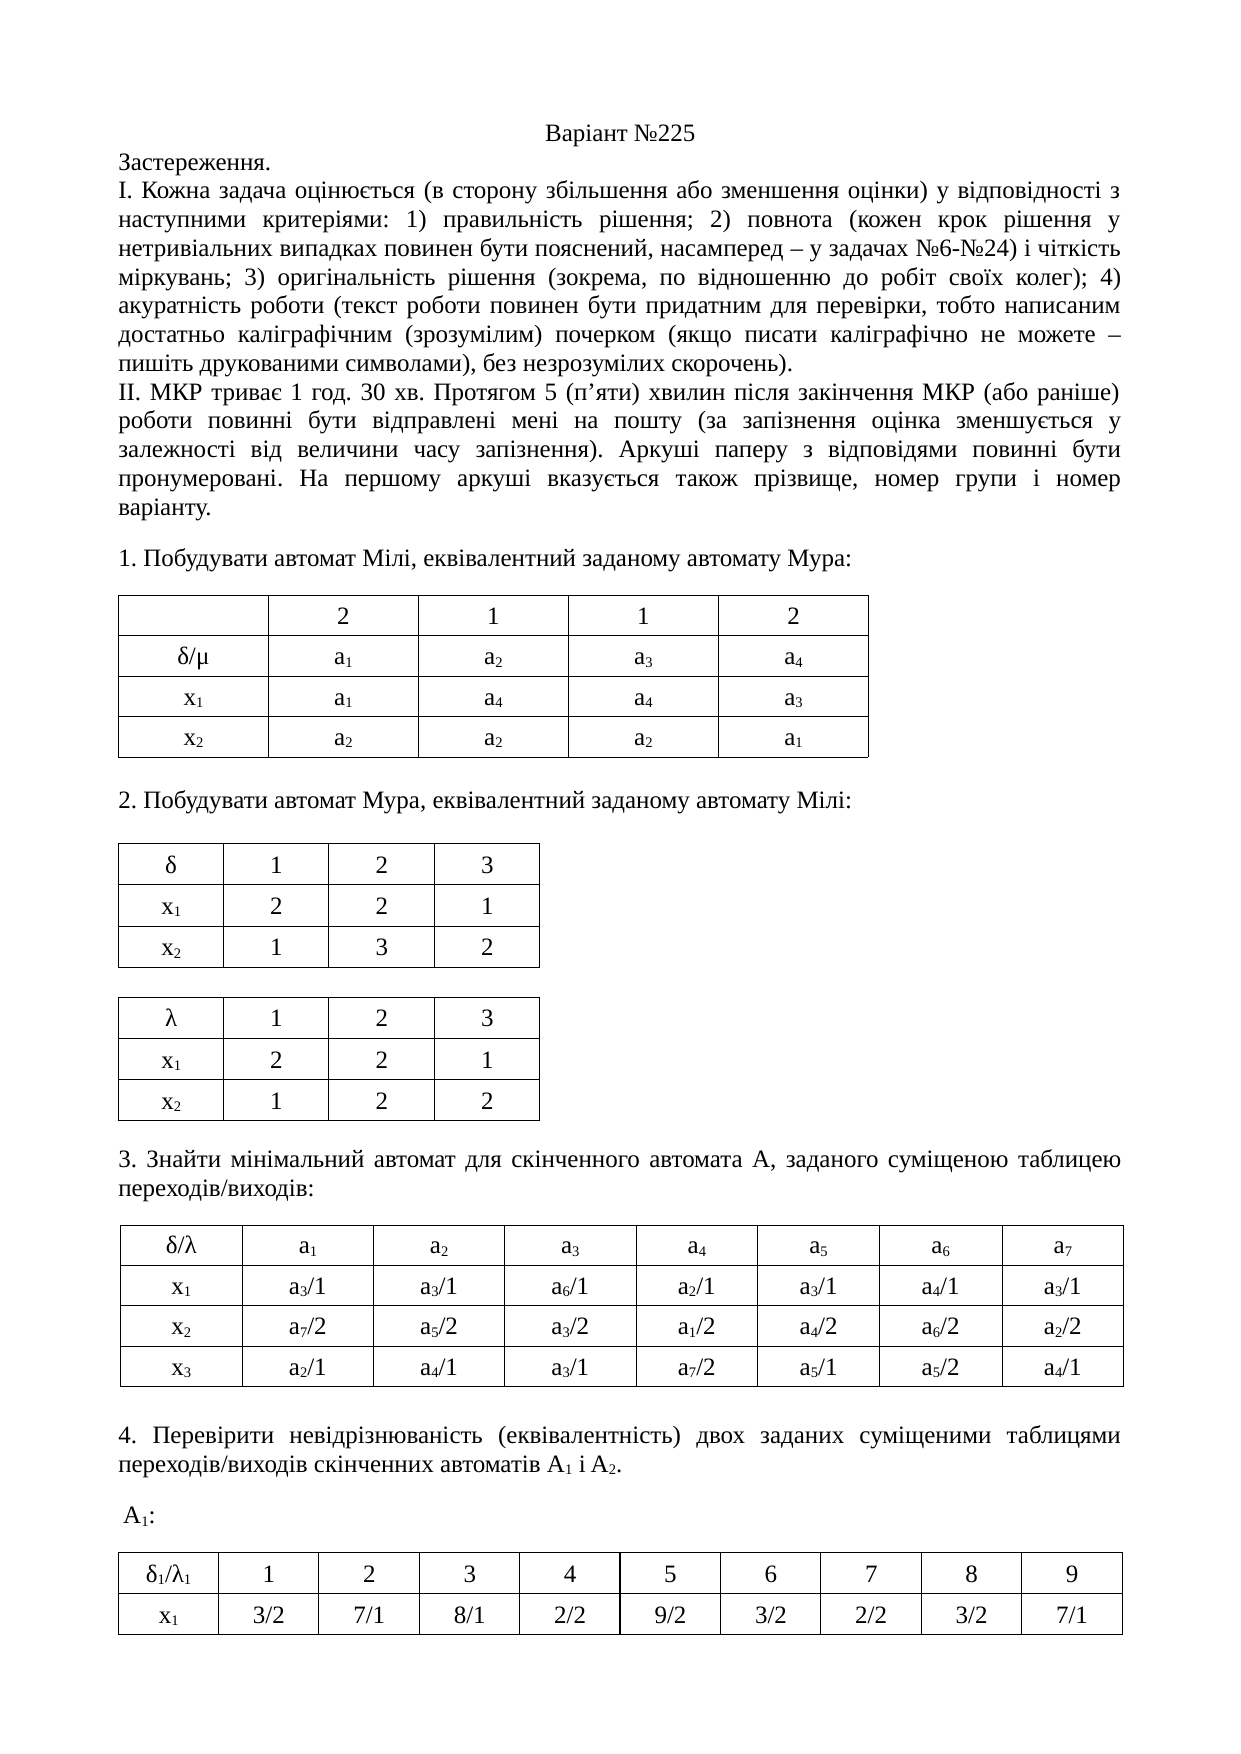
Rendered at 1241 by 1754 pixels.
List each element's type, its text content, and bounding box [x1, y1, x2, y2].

table_cell x3 [121, 1347, 242, 1386]
text 3. Знайти мінімальний автомат для скінченного автомата А, заданого суміщеною таблицею переходів/виходів: [314, 1173, 1122, 1202]
text 1. Побудувати автомат Мілі, еквівалентний заданому автомату Мура: [118, 543, 1122, 572]
text Застереження. [277, 147, 1122, 176]
table_cell a6/2 [880, 1306, 1002, 1346]
table_cell a3/1 [1003, 1266, 1123, 1305]
table_cell a1 [269, 636, 418, 676]
table_cell a2 [269, 717, 418, 757]
table_cell х1 [119, 1594, 218, 1634]
table_cell 2/2 [520, 1594, 619, 1634]
table_header δ/λ [121, 1226, 242, 1265]
table_header 1 [224, 844, 328, 884]
table_cell x1 [121, 1266, 242, 1305]
table_cell a5/2 [374, 1306, 504, 1346]
table_cell a2 [419, 717, 568, 757]
table_cell a5/2 [880, 1347, 1002, 1386]
table_cell a4 [719, 636, 868, 676]
table_cell δ/μ [119, 636, 268, 676]
table_header a4 [637, 1226, 757, 1265]
table_cell 2 [329, 1080, 434, 1120]
table_cell a3/1 [374, 1266, 504, 1305]
table_cell a2 [419, 636, 568, 676]
table_header 2 [329, 844, 434, 884]
table_header 1 [419, 596, 568, 635]
table_cell 2 [329, 885, 434, 926]
table_cell 1 [435, 885, 539, 926]
table_cell a3/1 [505, 1347, 636, 1386]
table_header 1 [219, 1553, 318, 1593]
table_cell 3 [329, 927, 434, 967]
table_cell 7/1 [319, 1594, 419, 1634]
table_cell a2/1 [243, 1347, 373, 1386]
table_header a7 [1003, 1226, 1123, 1265]
table_header 3 [435, 998, 539, 1038]
table_header 1 [224, 998, 328, 1038]
table_cell a3/1 [243, 1266, 373, 1305]
table_cell 7/1 [1022, 1594, 1122, 1634]
table_cell a4/2 [758, 1306, 879, 1346]
table_cell x2 [119, 717, 268, 757]
table_cell 9/2 [621, 1594, 720, 1634]
table_header δ [119, 844, 223, 884]
table_cell 3/2 [219, 1594, 318, 1634]
table_cell 2/2 [821, 1594, 921, 1634]
table_header a5 [758, 1226, 879, 1265]
table_cell a2 [569, 717, 718, 757]
table_header 6 [721, 1553, 820, 1593]
table_cell 1 [224, 927, 328, 967]
table_header a3 [505, 1226, 636, 1265]
table_header 5 [621, 1553, 720, 1593]
table_cell a6/1 [505, 1266, 636, 1305]
table_cell 2 [435, 927, 539, 967]
table_cell a1 [269, 677, 418, 716]
table_cell 3/2 [922, 1594, 1021, 1634]
table_cell a2/1 [637, 1266, 757, 1305]
table_cell a3 [569, 636, 718, 676]
table_cell a5/1 [758, 1347, 879, 1386]
table_header 3 [420, 1553, 519, 1593]
table_header δ1/λ1 [119, 1553, 218, 1593]
table_header 2 [269, 596, 418, 635]
table_header [119, 596, 268, 635]
table_cell a7/2 [243, 1306, 373, 1346]
table_cell a2/2 [1003, 1306, 1123, 1346]
table_cell 8/1 [420, 1594, 519, 1634]
table_header 2 [329, 998, 434, 1038]
table_header 9 [1022, 1553, 1122, 1593]
table_cell 1 [224, 1080, 328, 1120]
text A1: [155, 1500, 1122, 1529]
table_header a2 [374, 1226, 504, 1265]
table_cell 2 [224, 885, 328, 926]
text Варіант №225 [118, 118, 1122, 147]
text 2. Побудувати автомат Мура, еквiвалентний заданому автомату Мiлi: [852, 786, 1122, 814]
table_cell х2 [119, 927, 223, 967]
table_cell х1 [119, 1039, 223, 1079]
table_cell х1 [119, 885, 223, 926]
table_cell a4 [419, 677, 568, 716]
table_cell a3/1 [758, 1266, 879, 1305]
table_cell x2 [121, 1306, 242, 1346]
table_cell a1/2 [637, 1306, 757, 1346]
text 4. Перевiрити невiдрiзнюванiсть (еквiвалентнiсть) двох заданих сумiщеними таблицями переходiв/виходiв скiнченних автоматiв A1 i A2. [622, 1449, 1122, 1477]
table_header 8 [922, 1553, 1021, 1593]
table_cell 2 [224, 1039, 328, 1079]
table_header λ [119, 998, 223, 1038]
table_header a1 [243, 1226, 373, 1265]
text ІІ. МКР триває 1 год. 30 хв. Протягом 5 (п’яти) хвилин після закінчення МКР (або раніше) роботи повинні бути відправлені мені на пошту (за запізнення оцінка зменшується у залежності від величини часу запізнення). Аркуші паперу з відповідями повинні бути пронумеровані. На першому аркуші вказується також прізвище, номер групи і номер варіанту. [211, 492, 1122, 521]
table_cell a3/2 [505, 1306, 636, 1346]
table_header 4 [520, 1553, 619, 1593]
table_cell 3/2 [721, 1594, 820, 1634]
table_cell a7/2 [637, 1347, 757, 1386]
table_cell a4 [569, 677, 718, 716]
table_header 3 [435, 844, 539, 884]
table_header 2 [719, 596, 868, 635]
table_header 7 [821, 1553, 921, 1593]
table_header 2 [319, 1553, 419, 1593]
table_cell х2 [119, 1080, 223, 1120]
table_header a6 [880, 1226, 1002, 1265]
table_cell 2 [329, 1039, 434, 1079]
table_cell a4/1 [374, 1347, 504, 1386]
table_cell a1 [719, 717, 868, 757]
table_cell a3 [719, 677, 868, 716]
table_cell 1 [435, 1039, 539, 1079]
table_cell 2 [435, 1080, 539, 1120]
table_cell a4/1 [1003, 1347, 1123, 1386]
table_header 1 [569, 596, 718, 635]
table_cell a4/1 [880, 1266, 1002, 1305]
table_cell x1 [119, 677, 268, 716]
